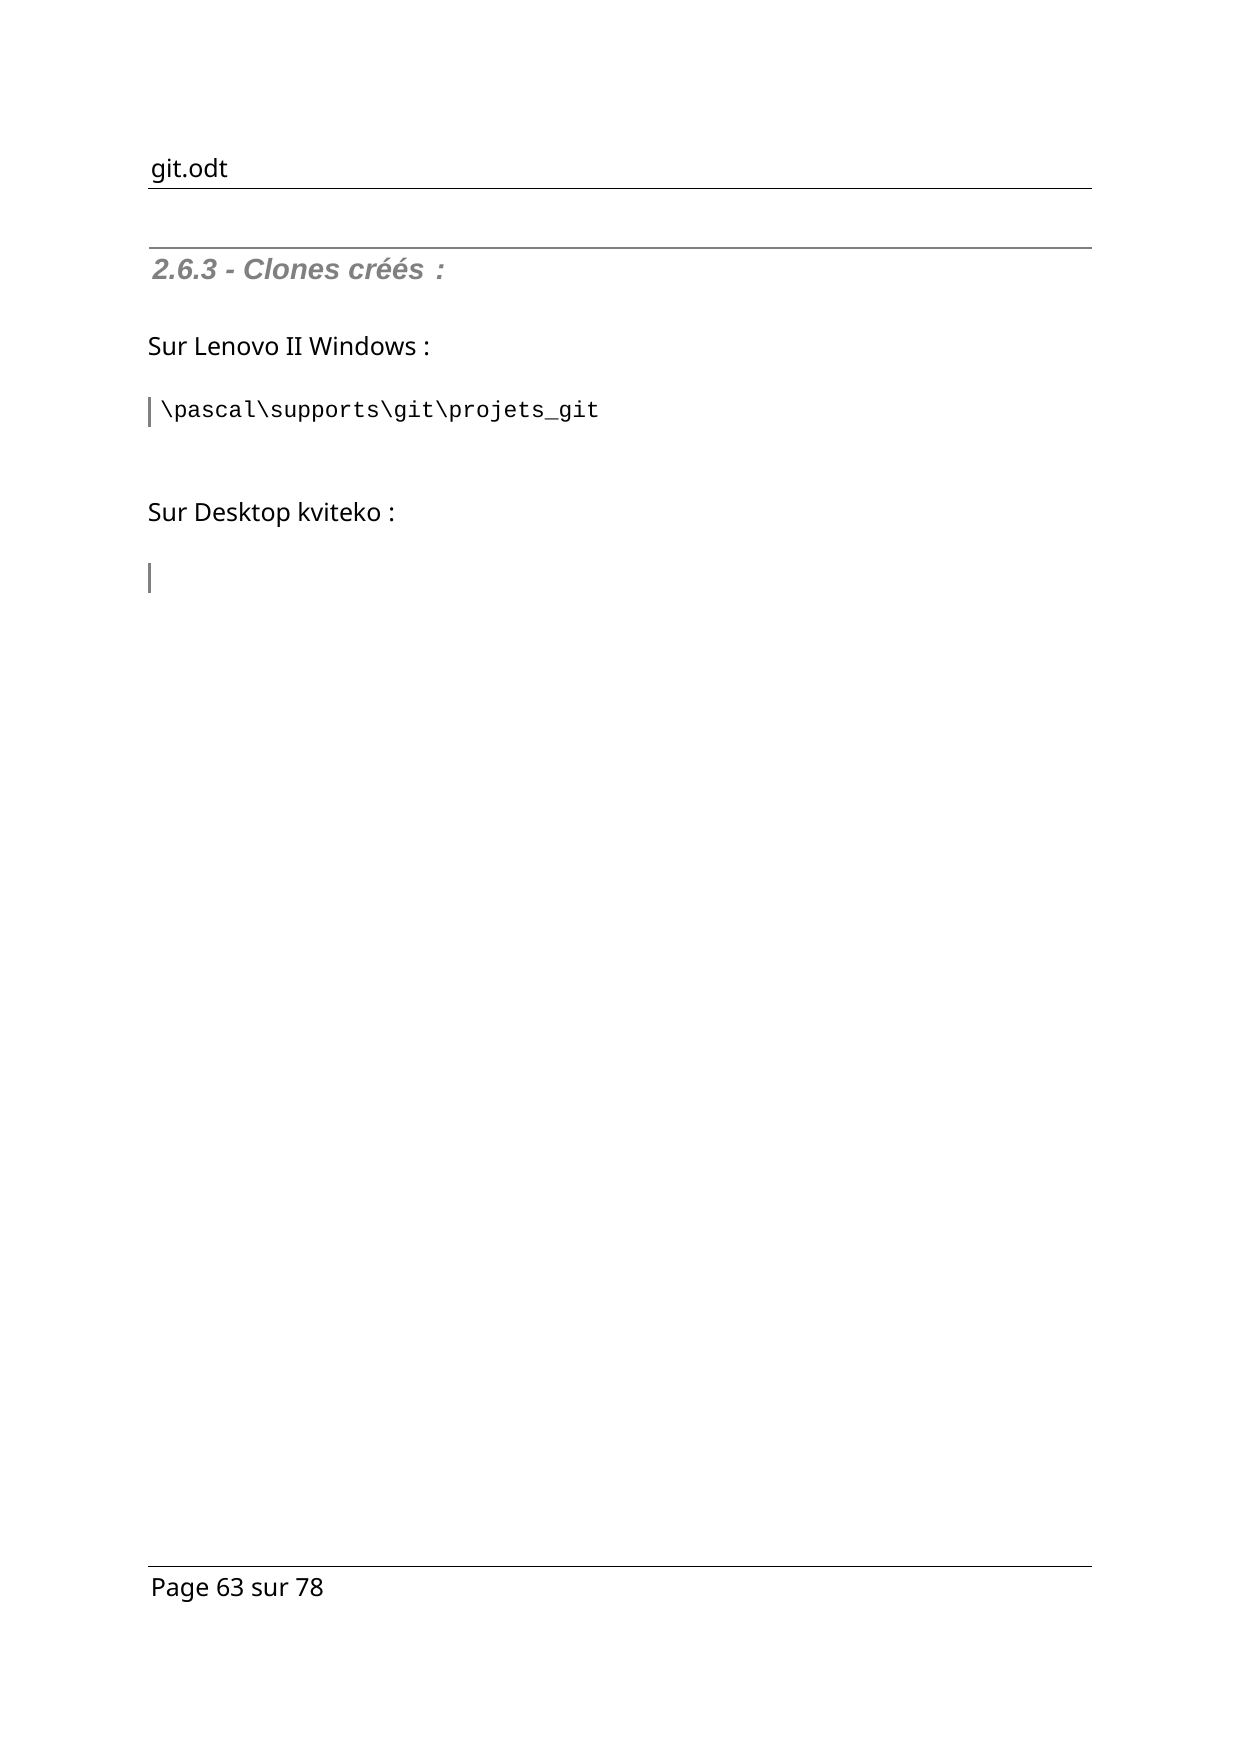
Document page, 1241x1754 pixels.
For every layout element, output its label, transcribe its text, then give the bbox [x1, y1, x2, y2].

text \pascal\supports\git\projets_git [151, 397, 1092, 427]
subtitle - Clones créés : [149, 249, 1092, 288]
text Sur Lenovo II Windows : [148, 328, 1092, 363]
text Sur Desktop kviteko : [148, 495, 1092, 529]
